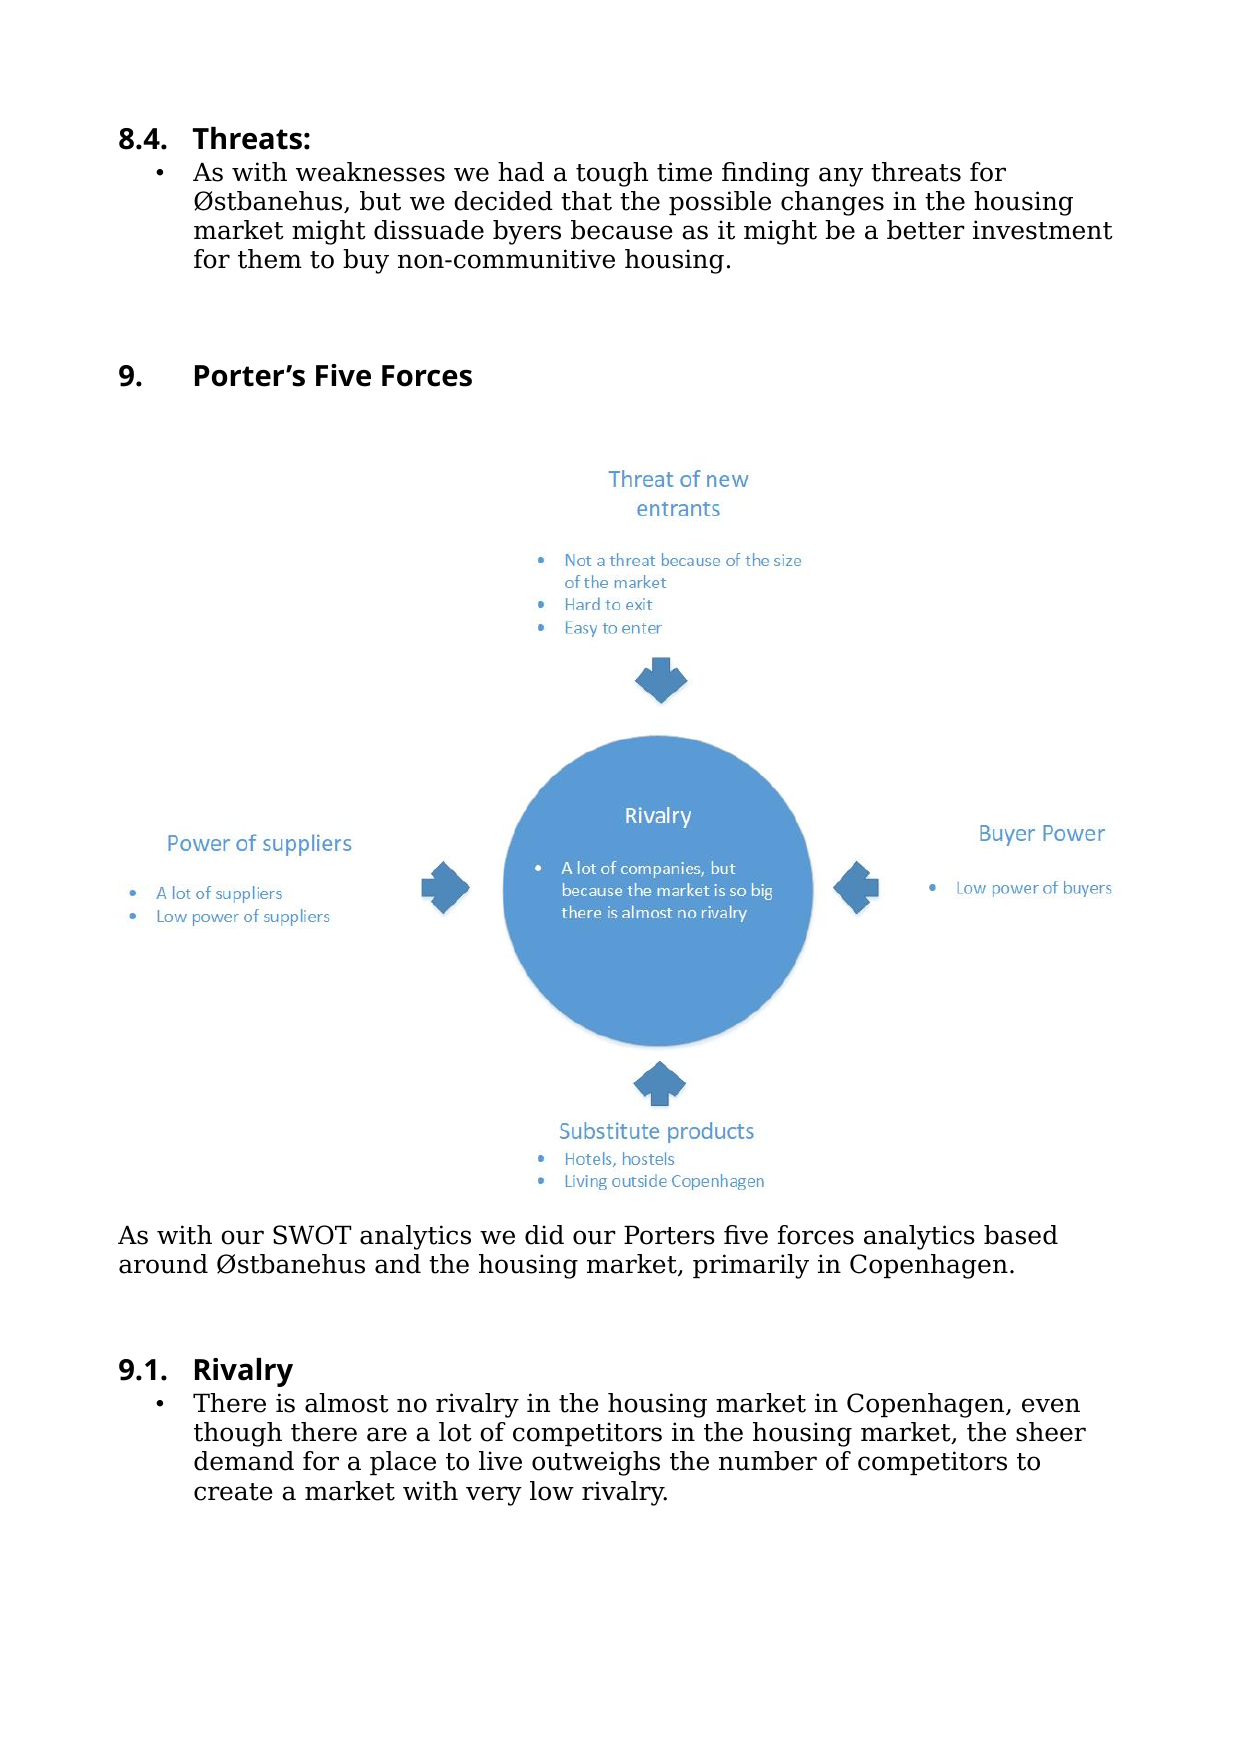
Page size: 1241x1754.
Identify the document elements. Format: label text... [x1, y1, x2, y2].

subtitle Threats: [118, 118, 1122, 158]
subtitle Rivalry [118, 1349, 1122, 1389]
list As with weaknesses we had a tough time finding any threats for Østbanehus, but we decided that the possible changes in the housing market might dissuade byers because as it might be a better investment for them to buy non-communitive housing. [156, 158, 1122, 274]
list There is almost no rivalry in the housing market in Copenhagen, even though there are a lot of competitors in the housing market, the sheer demand for a place to live outweighs the number of competitors to create a market with very low rivalry. [156, 1389, 1122, 1506]
text As with our SWOT analytics we did our Porters five forces analytics based around Østbanehus and the housing market, primarily in Copenhagen. [118, 1221, 1122, 1279]
subtitle Porter’s Five Forces [118, 355, 1122, 394]
